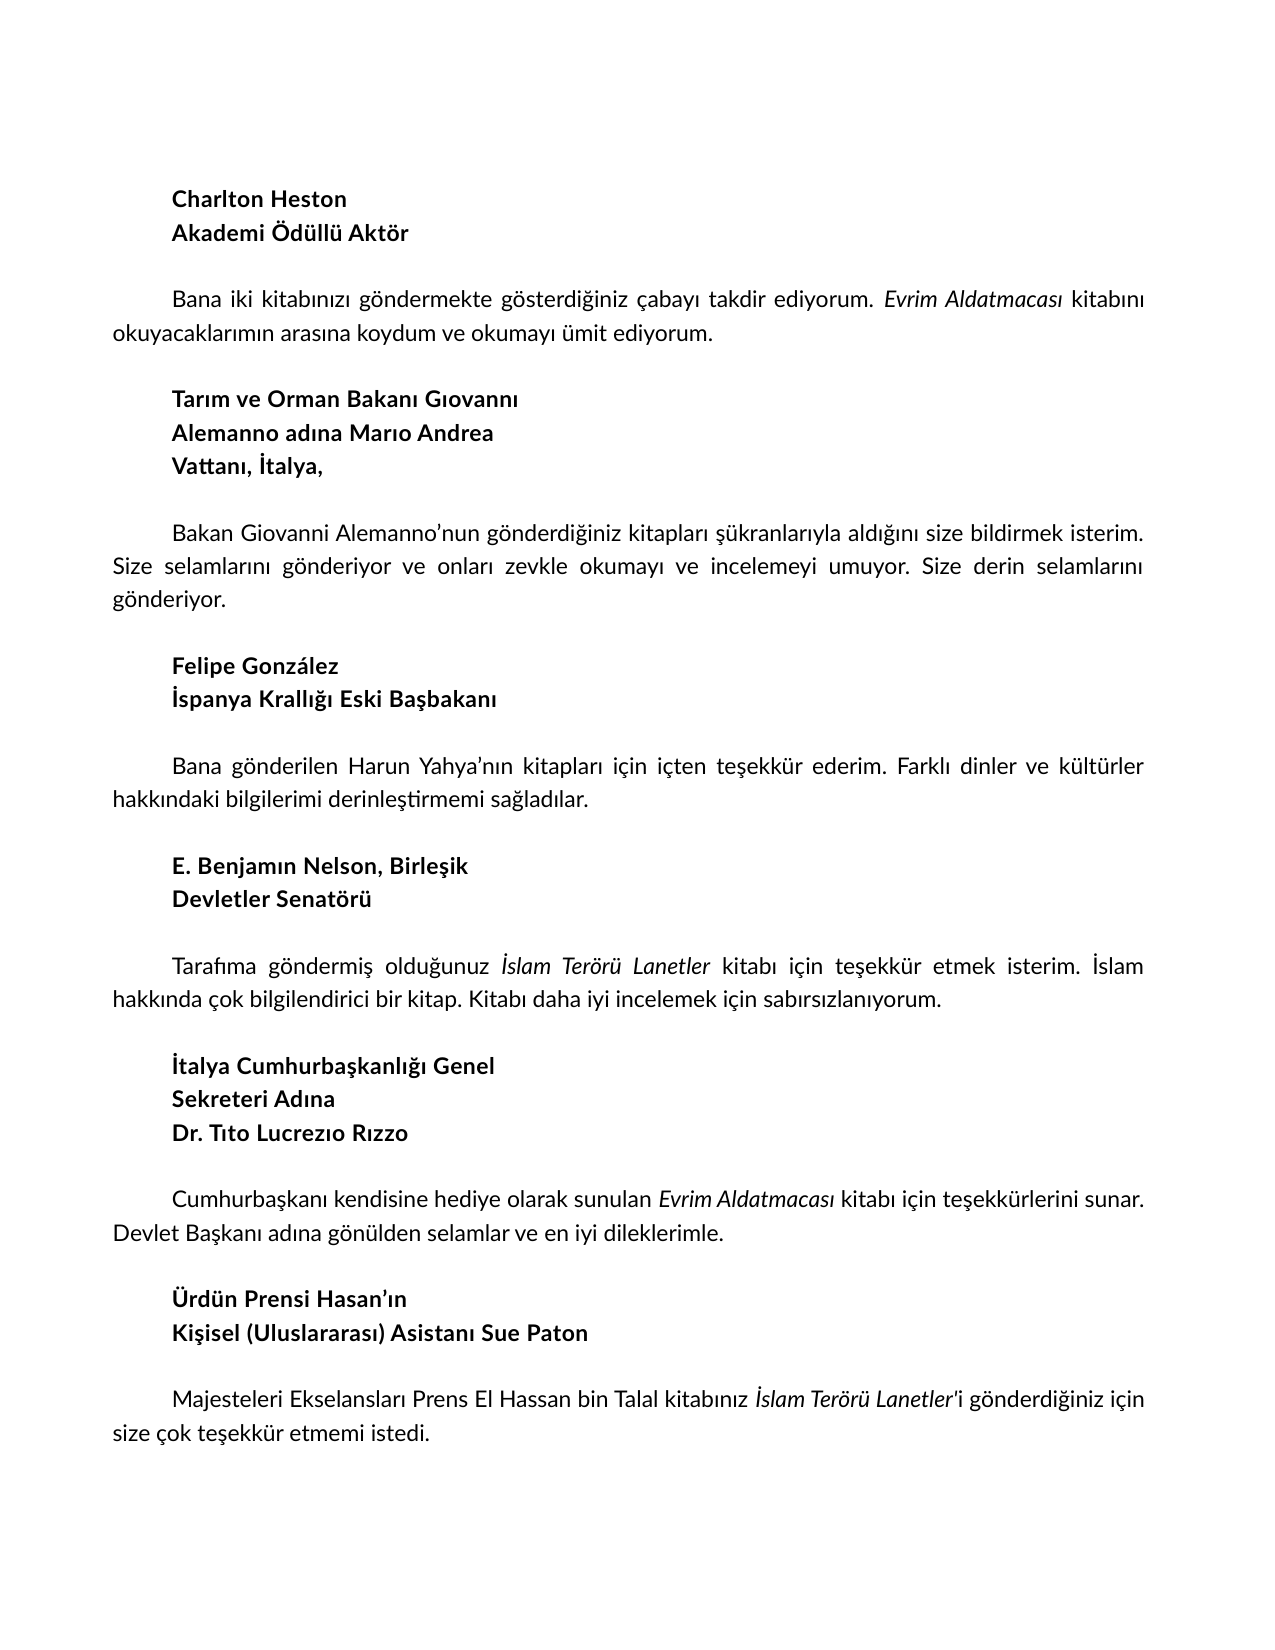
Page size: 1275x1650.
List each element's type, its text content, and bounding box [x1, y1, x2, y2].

text Sekreteri Adına [112, 1081, 1145, 1114]
text Cumhurbaşkanı kendisine hediye olarak sunulan Evrim Aldatmacası kitabı için teşekkürlerini sunar. Devlet Başkanı adına gönülden selamlar ve en iyi dileklerimle. [112, 1181, 1145, 1248]
text Dr. Tıto Lucrezıo Rızzo [112, 1114, 1145, 1148]
text İtalya Cumhurbaşkanlığı Genel [112, 1048, 1145, 1081]
text Bana iki kitabınızı göndermekte gösterdiğiniz çabayı takdir ediyorum. Evrim Aldatmacası kitabını okuyacaklarımın arasına koydum ve okumayı ümit ediyorum. [112, 281, 1145, 348]
text Vattanı, İtalya, [112, 448, 1145, 481]
text Tarım ve Orman Bakanı Gıovannı [112, 381, 1145, 414]
text Charlton Heston [112, 181, 1145, 214]
text Akademi Ödüllü Aktör [112, 214, 1145, 248]
text Majesteleri Ekselansları Prens El Hassan bin Talal kitabınız İslam Terörü Lanetler'i gönderdiğiniz için size çok teşekkür etmemi istedi. [112, 1381, 1145, 1448]
text Alemanno adına Marıo Andrea [112, 414, 1145, 448]
text Kişisel (Uluslararası) Asistanı Sue Paton [112, 1314, 1145, 1348]
text E. Benjamın Nelson, Birleşik [112, 848, 1145, 881]
text Ürdün Prensi Hasan’ın [112, 1281, 1145, 1314]
text Tarafıma göndermiş olduğunuz İslam Terörü Lanetler kitabı için teşekkür etmek isterim. İslam hakkında çok bilgilendirici bir kitap. Kitabı daha iyi incelemek için sabırsızlanıyorum. [112, 948, 1145, 1014]
text Devletler Senatörü [112, 881, 1145, 914]
text Felipe González [112, 648, 1145, 681]
text Bana gönderilen Harun Yahya’nın kitapları için içten teşekkür ederim. Farklı dinler ve kültürler hakkındaki bilgilerimi derinleştirmemi sağladılar. [112, 748, 1145, 814]
text İspanya Krallığı Eski Başbakanı [112, 681, 1145, 714]
text Bakan Giovanni Alemanno’nun gönderdiğiniz kitapları şükranlarıyla aldığını size bildirmek isterim. Size selamlarını gönderiyor ve onları zevkle okumayı ve incelemeyi umuyor. Size derin selamlarını gönderiyor. [112, 514, 1145, 614]
